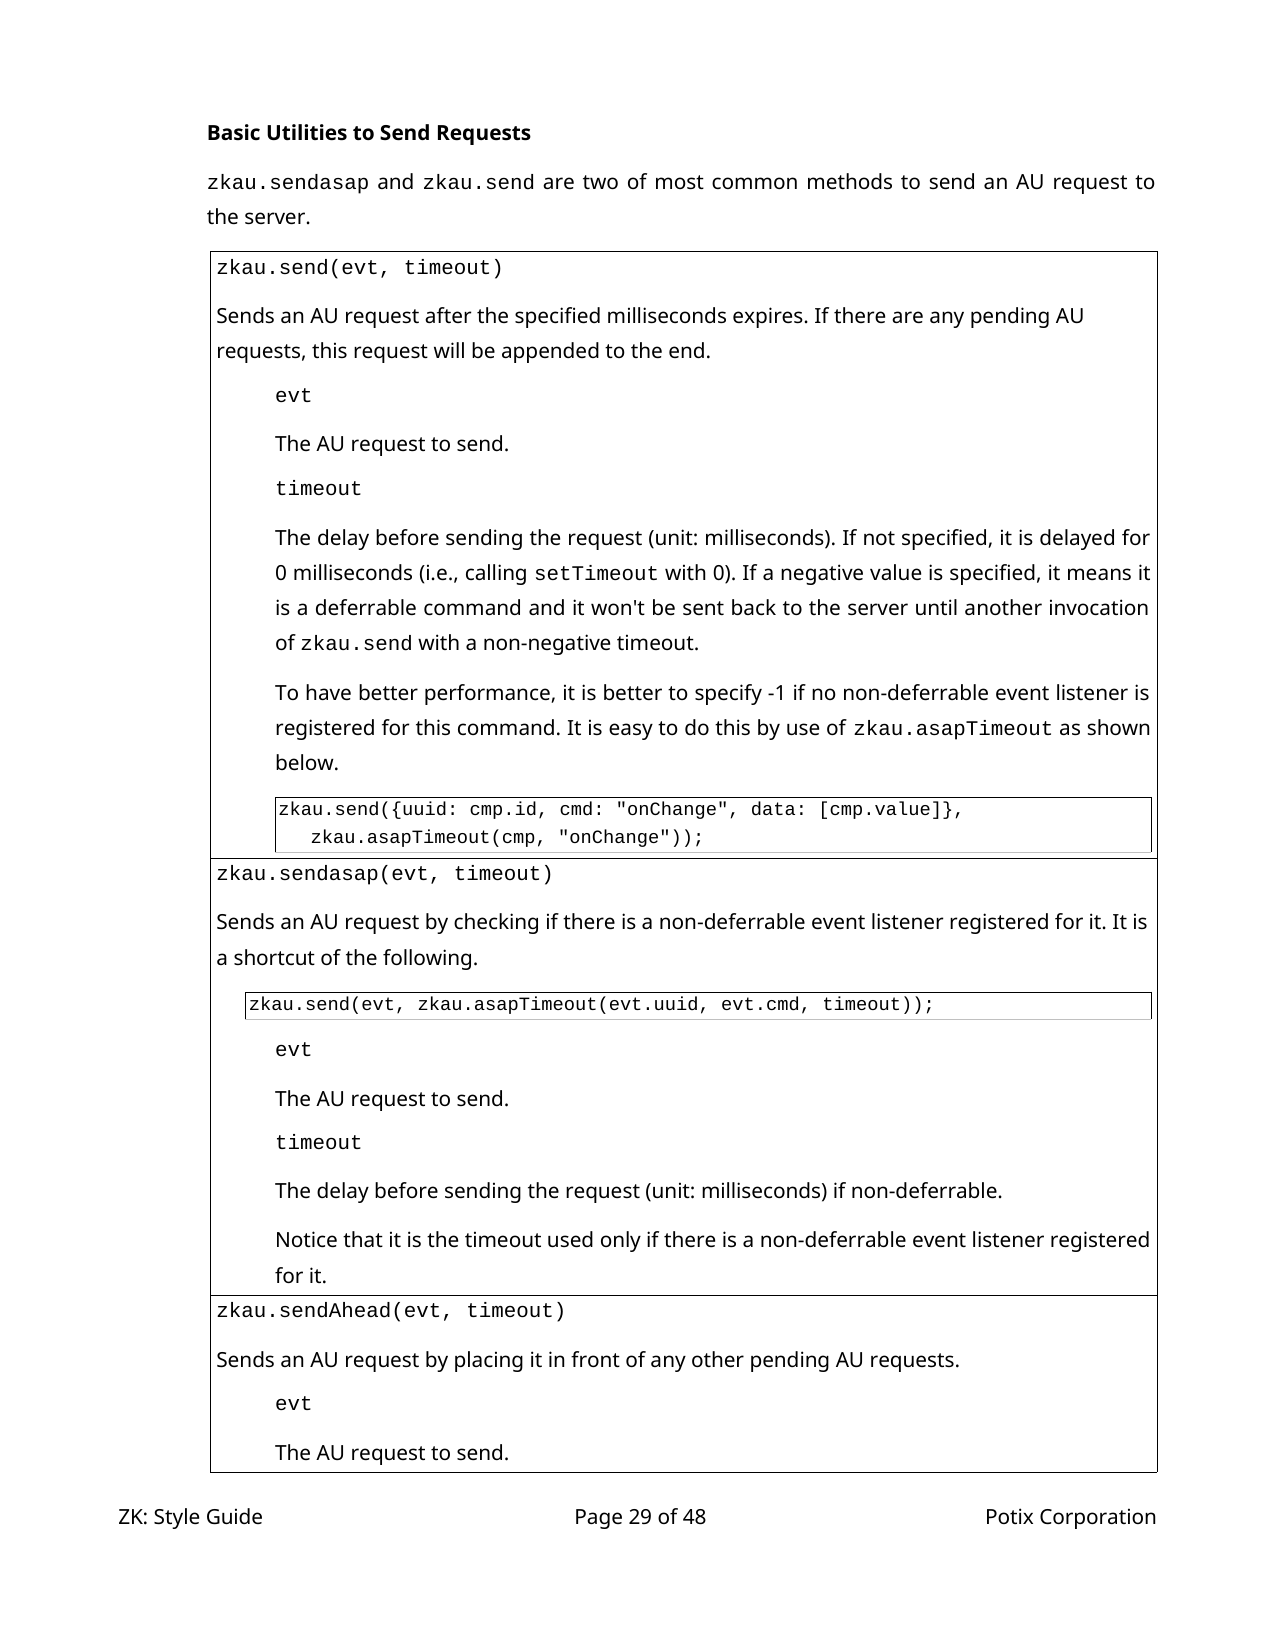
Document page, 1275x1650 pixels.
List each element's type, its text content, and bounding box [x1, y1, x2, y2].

subtitle Basic Utilities to Send Requests [207, 118, 1157, 146]
text zkau.sendasap and zkau.send are two of most common methods to send an AU request to the server. [207, 167, 1157, 231]
table_cell zkau.sendAhead(evt, timeout) Sends an AU request by placing it in front of any other pending AU requests. evt The AU request to send. [211, 1296, 1157, 1472]
table_header zkau.send(evt, timeout) Sends an AU request after the specified milliseconds expires. If there are any pending AU requests, this request will be appended to the end. evt The AU request to send. timeout The delay before sending the request (unit: milliseconds). If not specified, it is delayed for 0 milliseconds (i.e., calling setTimeout with 0). If a negative value is specified, it means it is a deferrable command and it won't be sent back to the server until another invocation of zkau.send with a non-negative timeout. To have better performance, it is better to specify -1 if no non-deferrable event listener is registered for this command. It is easy to do this by use of zkau.asapTimeout as shown below. zkau.send({uuid: cmp.id, cmd: "onChange", data: [cmp.value]}, zkau.asapTimeout(cmp, "onChange")); [211, 252, 1157, 858]
table_cell zkau.sendasap(evt, timeout) Sends an AU request by checking if there is a non-deferrable event listener registered for it. It is a shortcut of the following. zkau.send(evt, zkau.asapTimeout(evt.uuid, evt.cmd, timeout)); evt The AU request to send. timeout The delay before sending the request (unit: milliseconds) if non-deferrable. Notice that it is the timeout used only if there is a non-deferrable event listener registered for it. [211, 859, 1157, 1295]
